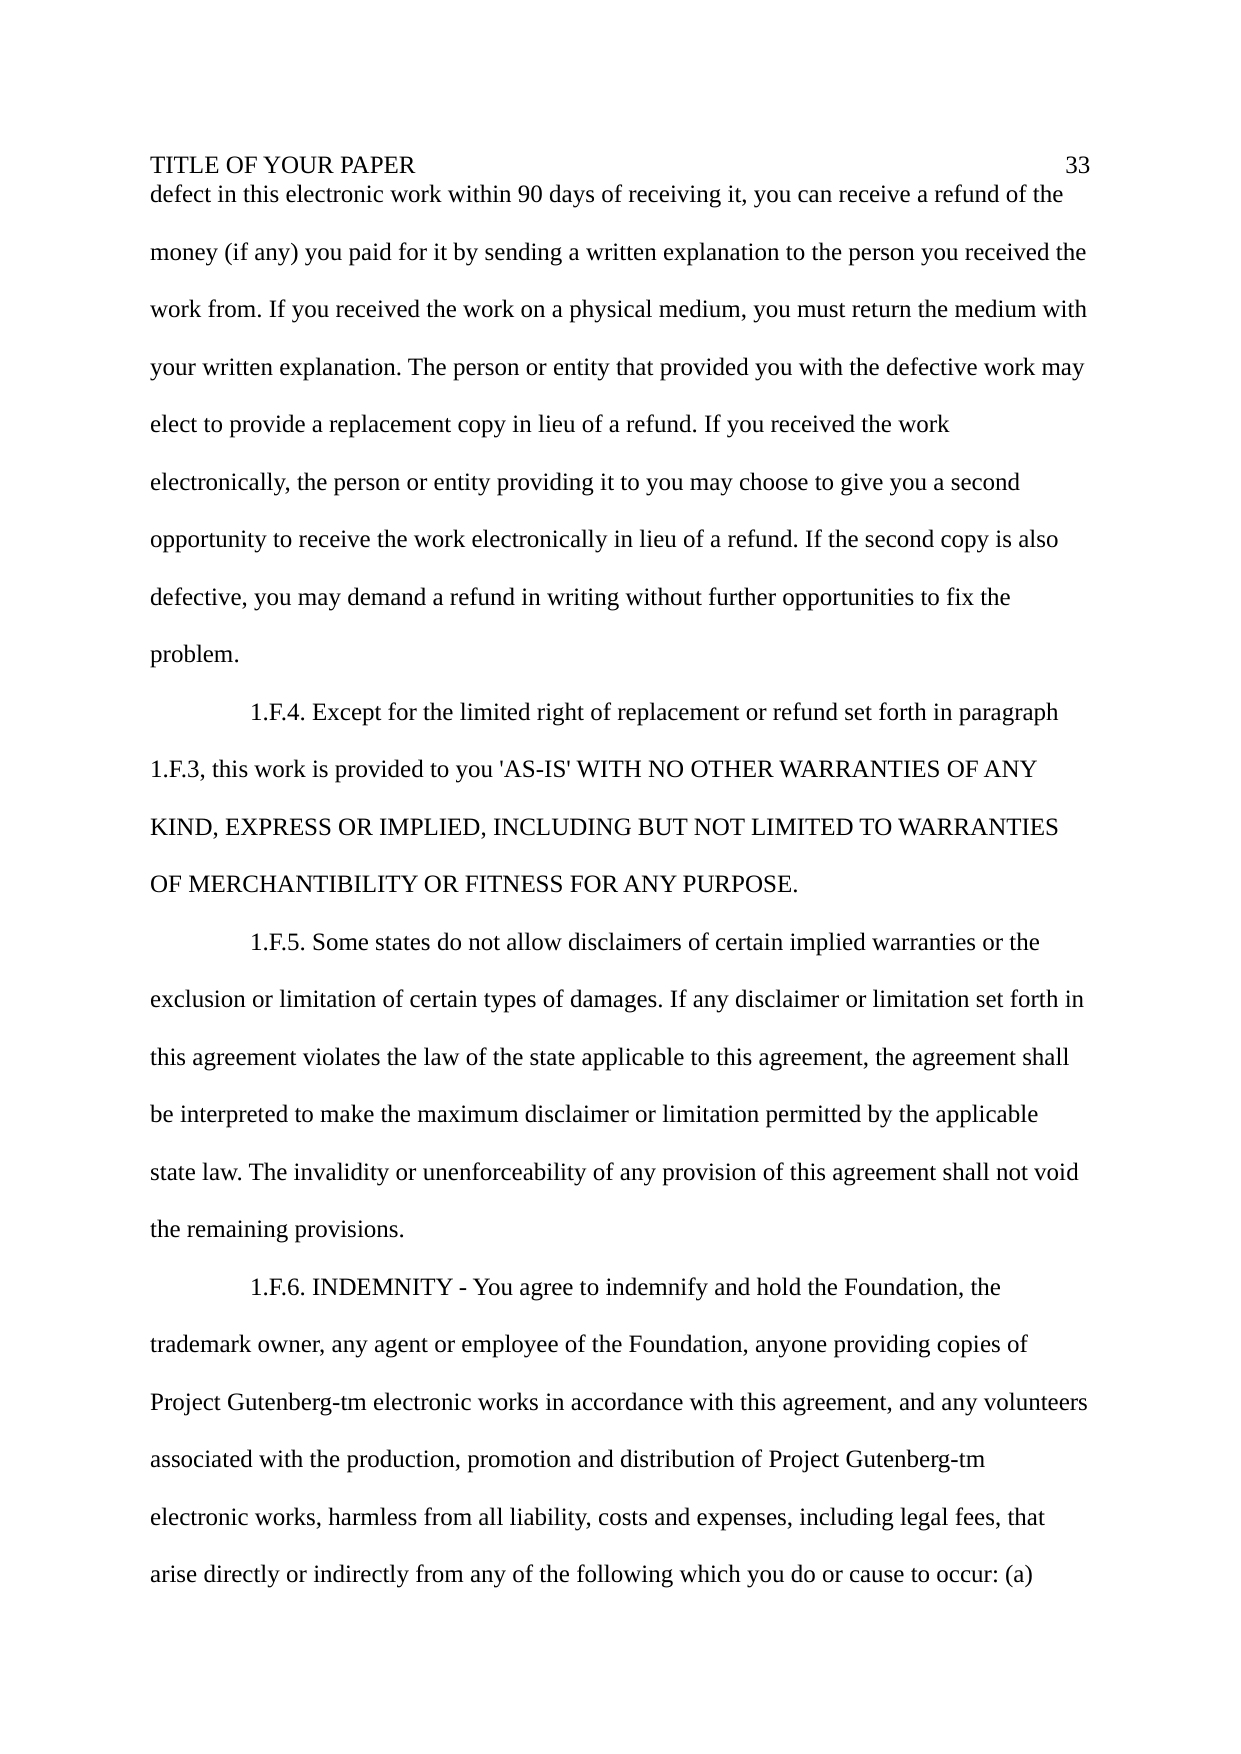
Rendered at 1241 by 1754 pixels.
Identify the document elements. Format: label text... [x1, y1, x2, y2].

text defect in this electronic work within 90 days of receiving it, you can receive a refund of the money (if any) you paid for it by sending a written explanation to the person you received the work from. If you received the work on a physical medium, you must return the medium with your written explanation. The person or entity that provided you with the defective work may elect to provide a replacement copy in lieu of a refund. If you received the work electronically, the person or entity providing it to you may choose to give you a second opportunity to receive the work electronically in lieu of a refund. If the second copy is also defective, you may demand a refund in writing without further opportunities to fix the problem. [150, 179, 1090, 668]
text 1.F.6. INDEMNITY - You agree to indemnify and hold the Foundation, the trademark owner, any agent or employee of the Foundation, anyone providing copies of Project Gutenberg-tm electronic works in accordance with this agreement, and any volunteers associated with the production, promotion and distribution of Project Gutenberg-tm electronic works, harmless from all liability, costs and expenses, including legal fees, that arise directly or indirectly from any of the following which you do or cause to occur: (a) [150, 1272, 1090, 1588]
text 1.F.5. Some states do not allow disclaimers of certain implied warranties or the exclusion or limitation of certain types of damages. If any disclaimer or limitation set forth in this agreement violates the law of the state applicable to this agreement, the agreement shall be interpreted to make the maximum disclaimer or limitation permitted by the applicable state law. The invalidity or unenforceability of any provision of this agreement shall not void the remaining provisions. [150, 927, 1090, 1243]
text 1.F.4. Except for the limited right of replacement or refund set forth in paragraph 1.F.3, this work is provided to you 'AS-IS' WITH NO OTHER WARRANTIES OF ANY KIND, EXPRESS OR IMPLIED, INCLUDING BUT NOT LIMITED TO WARRANTIES OF MERCHANTIBILITY OR FITNESS FOR ANY PURPOSE. [150, 697, 1090, 898]
